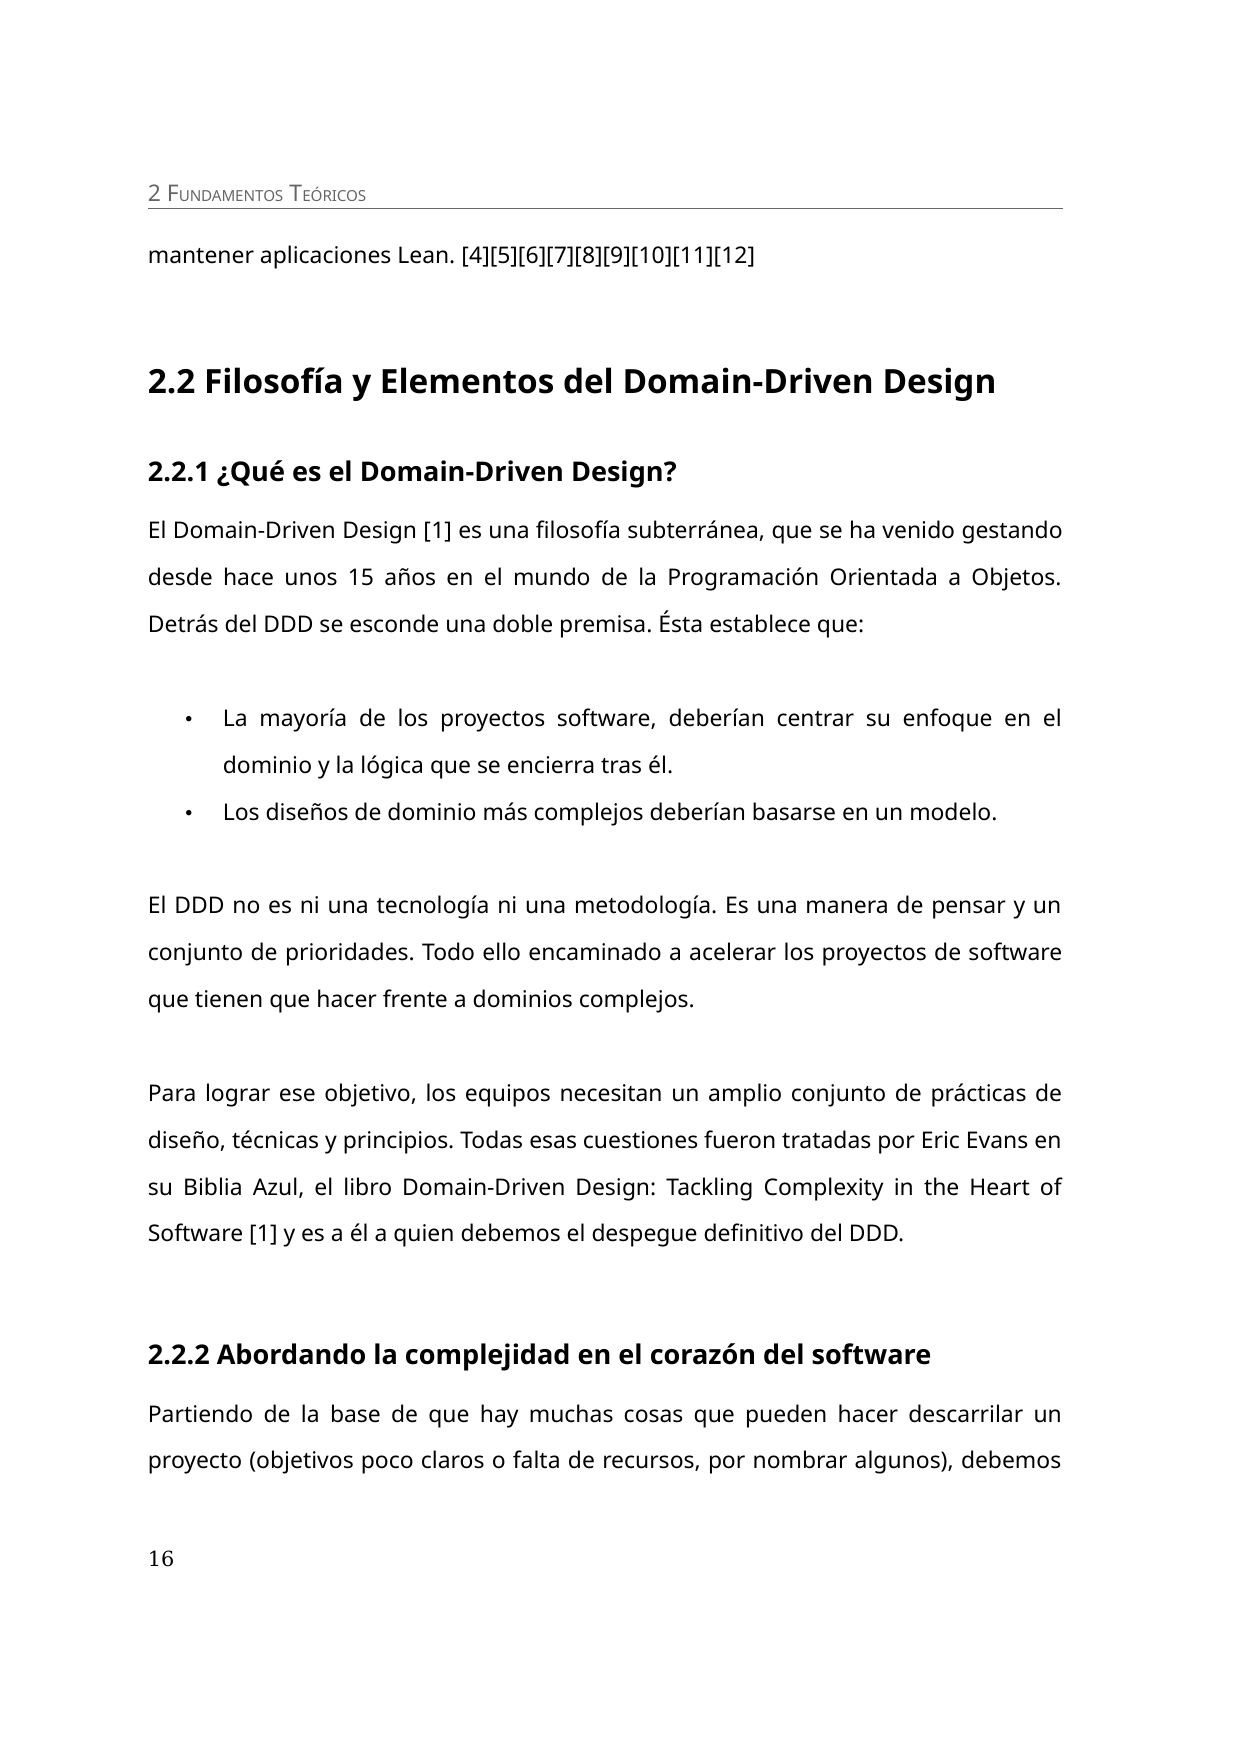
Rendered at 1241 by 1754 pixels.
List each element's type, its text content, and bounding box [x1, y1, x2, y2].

subtitle Abordando la complejidad en el corazón del software [148, 1336, 1063, 1373]
list La mayoría de los proyectos software, deberían centrar su enfoque en el dominio y la lógica que se encierra tras él. [185, 702, 1063, 780]
list Los diseños de dominio más complejos deberían basarse en un modelo. [185, 795, 1063, 827]
text Para lograr ese objetivo, los equipos necesitan un amplio conjunto de prácticas de diseño, técnicas y principios. Todas esas cuestiones fueron tratadas por Eric Evans en su Biblia Azul, el libro Domain-Driven Design: Tackling Complexity in the Heart of Software [1] y es a él a quien debemos el despegue definitivo del DDD. [148, 1077, 1063, 1248]
text Partiendo de la base de que hay muchas cosas que pueden hacer descarrilar un proyecto (objetivos poco claros o falta de recursos, por nombrar algunos), debemos [148, 1397, 1063, 1476]
text mantener aplicaciones Lean. [4][5][6][7][8][9][10][11][12] [148, 239, 1063, 270]
text El Domain-Driven Design [1] es una filosofía subterránea, que se ha venido gestando desde hace unos 15 años en el mundo de la Programación Orientada a Objetos. Detrás del DDD se esconde una doble premisa. Ésta establece que: [148, 514, 1063, 639]
subtitle ¿Qué es el Domain-Driven Design? [148, 452, 1063, 489]
subtitle Filosofía y Elementos del Domain-Driven Design [148, 357, 1063, 403]
text El DDD no es ni una tecnología ni una metodología. Es una manera de pensar y un conjunto de prioridades. Todo ello encaminado a acelerar los proyectos de software que tienen que hacer frente a dominios complejos. [148, 889, 1063, 1014]
